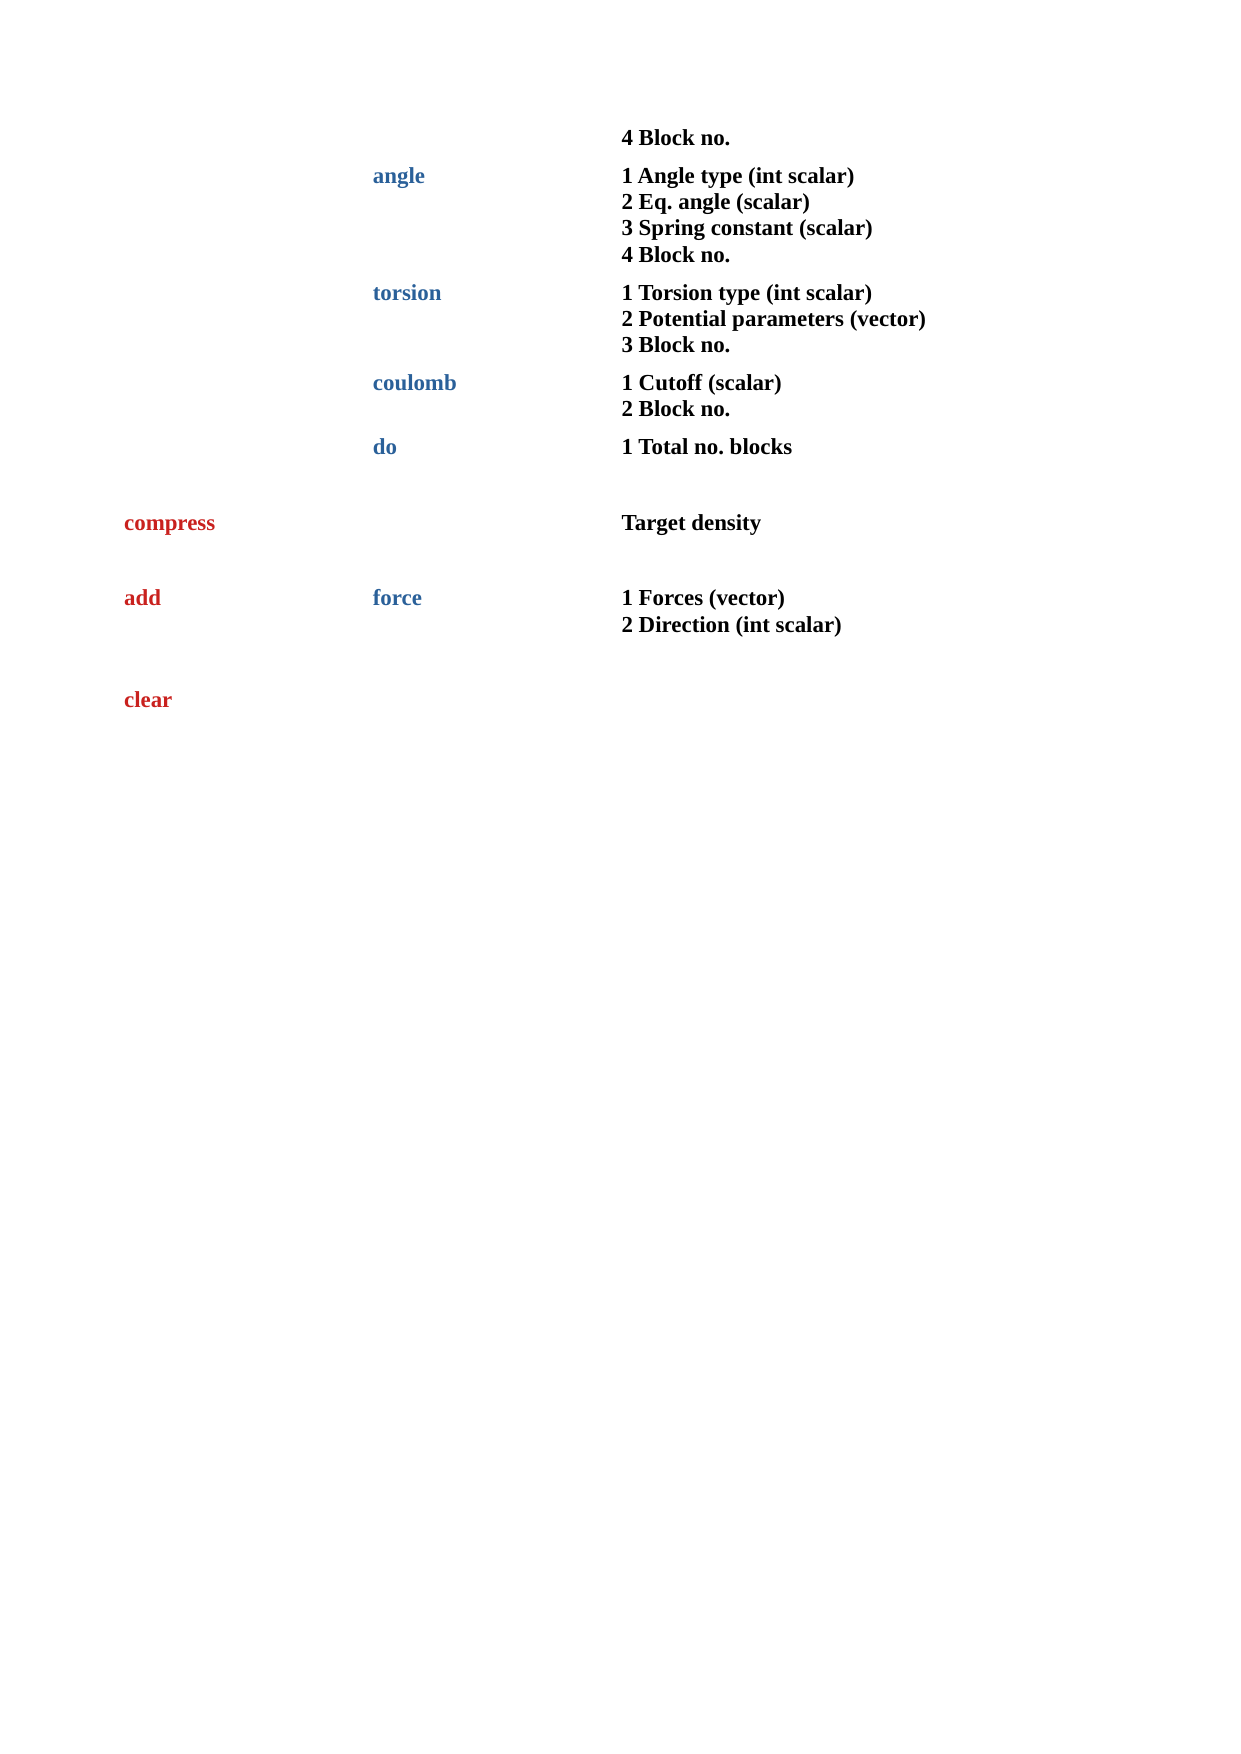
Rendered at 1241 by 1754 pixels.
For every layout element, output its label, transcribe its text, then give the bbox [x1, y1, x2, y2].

table_cell [999, 465, 1206, 503]
table_cell [999, 643, 1206, 681]
table_cell add [118, 579, 367, 643]
table_cell [616, 643, 999, 681]
table_cell [118, 428, 367, 465]
table_cell 1 Torsion type (int scalar) 2 Potential parameters (vector) 3 Block no. [616, 273, 999, 363]
table_cell clear [118, 681, 367, 718]
table_cell [999, 363, 1206, 427]
table_cell [999, 273, 1206, 363]
table_cell [616, 465, 999, 503]
table_cell [118, 643, 367, 681]
table_cell [999, 118, 1206, 156]
table_cell angle [367, 156, 616, 273]
table_cell 1 Cutoff (scalar) 2 Block no. [616, 363, 999, 427]
table_cell coulomb [367, 363, 616, 427]
table_cell [118, 118, 367, 156]
table_cell 1 Forces (vector) 2 Direction (int scalar) [616, 579, 999, 643]
table_cell [367, 681, 616, 718]
table_cell [999, 503, 1206, 541]
table_cell [367, 503, 616, 541]
table_cell [999, 156, 1206, 273]
table_cell [118, 465, 367, 503]
table_cell [118, 363, 367, 427]
table_cell [118, 156, 367, 273]
table_cell [999, 579, 1206, 643]
table_cell 4 Block no. [616, 118, 999, 156]
table_cell [367, 643, 616, 681]
table_cell [118, 541, 367, 579]
table_cell compress [118, 503, 367, 541]
table_cell force [367, 579, 616, 643]
table_cell [999, 681, 1206, 718]
table_cell [616, 681, 999, 718]
table_cell 1 Total no. blocks [616, 428, 999, 465]
table_cell [118, 273, 367, 363]
table_cell [616, 541, 999, 579]
table_cell [367, 465, 616, 503]
table_cell [999, 541, 1206, 579]
table_cell [367, 541, 616, 579]
table_cell 1 Angle type (int scalar) 2 Eq. angle (scalar) 3 Spring constant (scalar) 4 Block no. [616, 156, 999, 273]
table_cell torsion [367, 273, 616, 363]
table_cell Target density [616, 503, 999, 541]
table_cell [367, 118, 616, 156]
table_cell do [367, 428, 616, 465]
table_cell [999, 428, 1206, 465]
